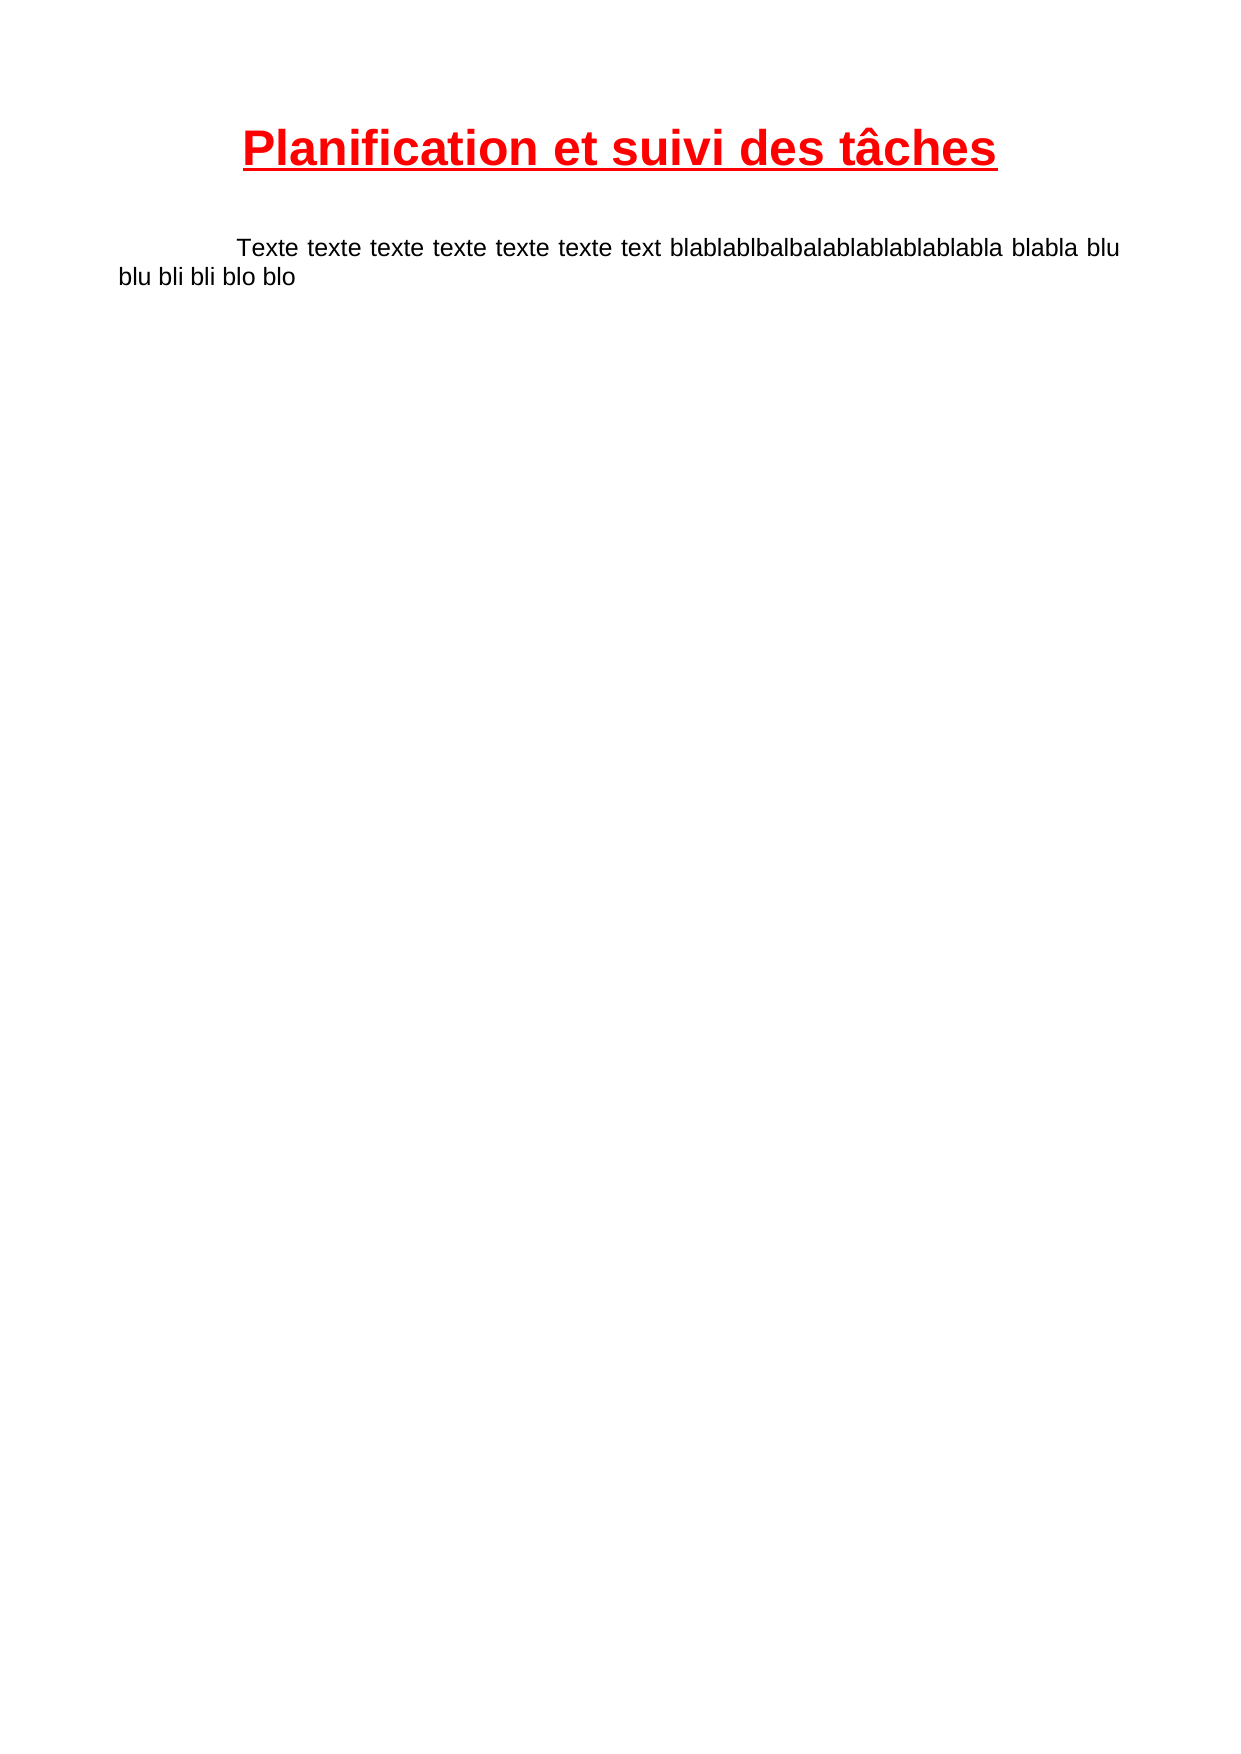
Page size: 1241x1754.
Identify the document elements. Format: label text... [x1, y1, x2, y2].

text Planification et suivi des tâches [118, 118, 1122, 176]
text Texte texte texte texte texte texte text blablablbalbalablablablablabla blabla blu blu bli bli blo blo [118, 233, 1122, 291]
